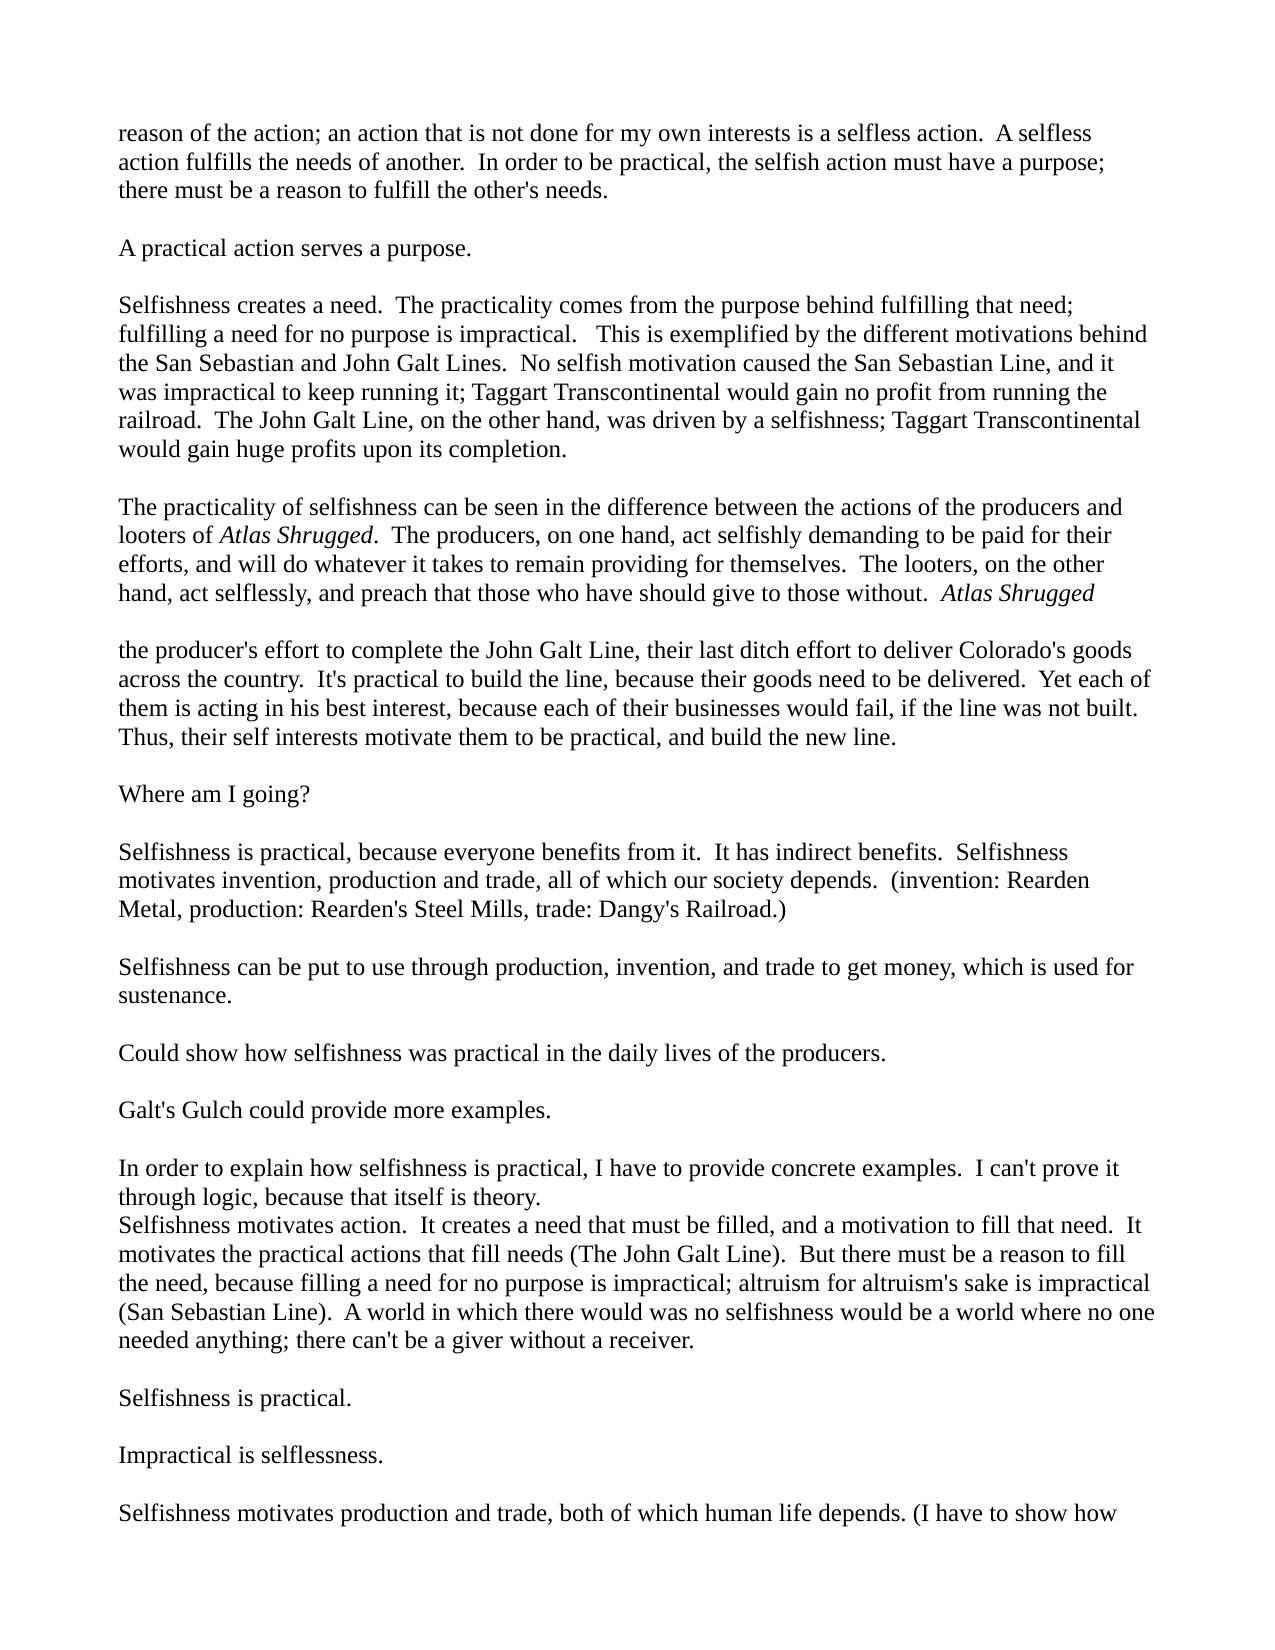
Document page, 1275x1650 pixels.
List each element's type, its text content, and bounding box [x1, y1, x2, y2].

text In order to explain how selfishness is practical, I have to provide concrete examples. I can't prove it through logic, because that itself is theory. [118, 1153, 1157, 1211]
text Selfishness motivates action. It creates a need that must be filled, and a motivation to fill that need. It motivates the practical actions that fill needs (The John Galt Line). But there must be a reason to fill the need, because filling a need for no purpose is impractical; altruism for altruism's sake is impractical (San Sebastian Line). A world in which there would was no selfishness would be a world where no one needed anything; there can't be a giver without a receiver. [118, 1211, 1157, 1354]
text the producer's effort to complete the John Galt Line, their last ditch effort to deliver Colorado's goods across the country. It's practical to build the line, because their goods need to be delivered. Yet each of them is acting in his best interest, because each of their businesses would fail, if the line was not built. Thus, their self interests motivate them to be practical, and build the new line. [118, 636, 1157, 751]
text Galt's Gulch could provide more examples. [118, 1096, 1157, 1124]
text Selfishness is practical. [118, 1383, 1157, 1412]
text Selfishness can be put to use through production, invention, and trade to get money, which is used for sustenance. [118, 952, 1157, 1009]
text The practicality of selfishness can be seen in the difference between the actions of the producers and looters of Atlas Shrugged. The producers, on one hand, act selfishly demanding to be paid for their efforts, and will do whatever it takes to remain providing for themselves. The looters, on the other hand, act selflessly, and preach that those who have should give to those without. Atlas Shrugged [118, 492, 1157, 607]
text Could show how selfishness was practical in the daily lives of the producers. [118, 1038, 1157, 1067]
text Selfishness motivates production and trade, both of which human life depends. (I have to show how [118, 1498, 1157, 1527]
text Impractical is selflessness. [118, 1441, 1157, 1469]
text Where am I going? [118, 779, 1157, 808]
text reason of the action; an action that is not done for my own interests is a selfless action. A selfless action fulfills the needs of another. In order to be practical, the selfish action must have a purpose; there must be a reason to fulfill the other's needs. [118, 118, 1157, 204]
text A practical action serves a purpose. [118, 233, 1157, 262]
text Selfishness is practical, because everyone benefits from it. It has indirect benefits. Selfishness motivates invention, production and trade, all of which our society depends. (invention: Rearden Metal, production: Rearden's Steel Mills, trade: Dangy's Railroad.) [118, 837, 1157, 923]
text Selfishness creates a need. The practicality comes from the purpose behind fulfilling that need; fulfilling a need for no purpose is impractical. This is exemplified by the different motivations behind the San Sebastian and John Galt Lines. No selfish motivation caused the San Sebastian Line, and it was impractical to keep running it; Taggart Transcontinental would gain no profit from running the railroad. The John Galt Line, on the other hand, was driven by a selfishness; Taggart Transcontinental would gain huge profits upon its completion. [118, 291, 1157, 463]
